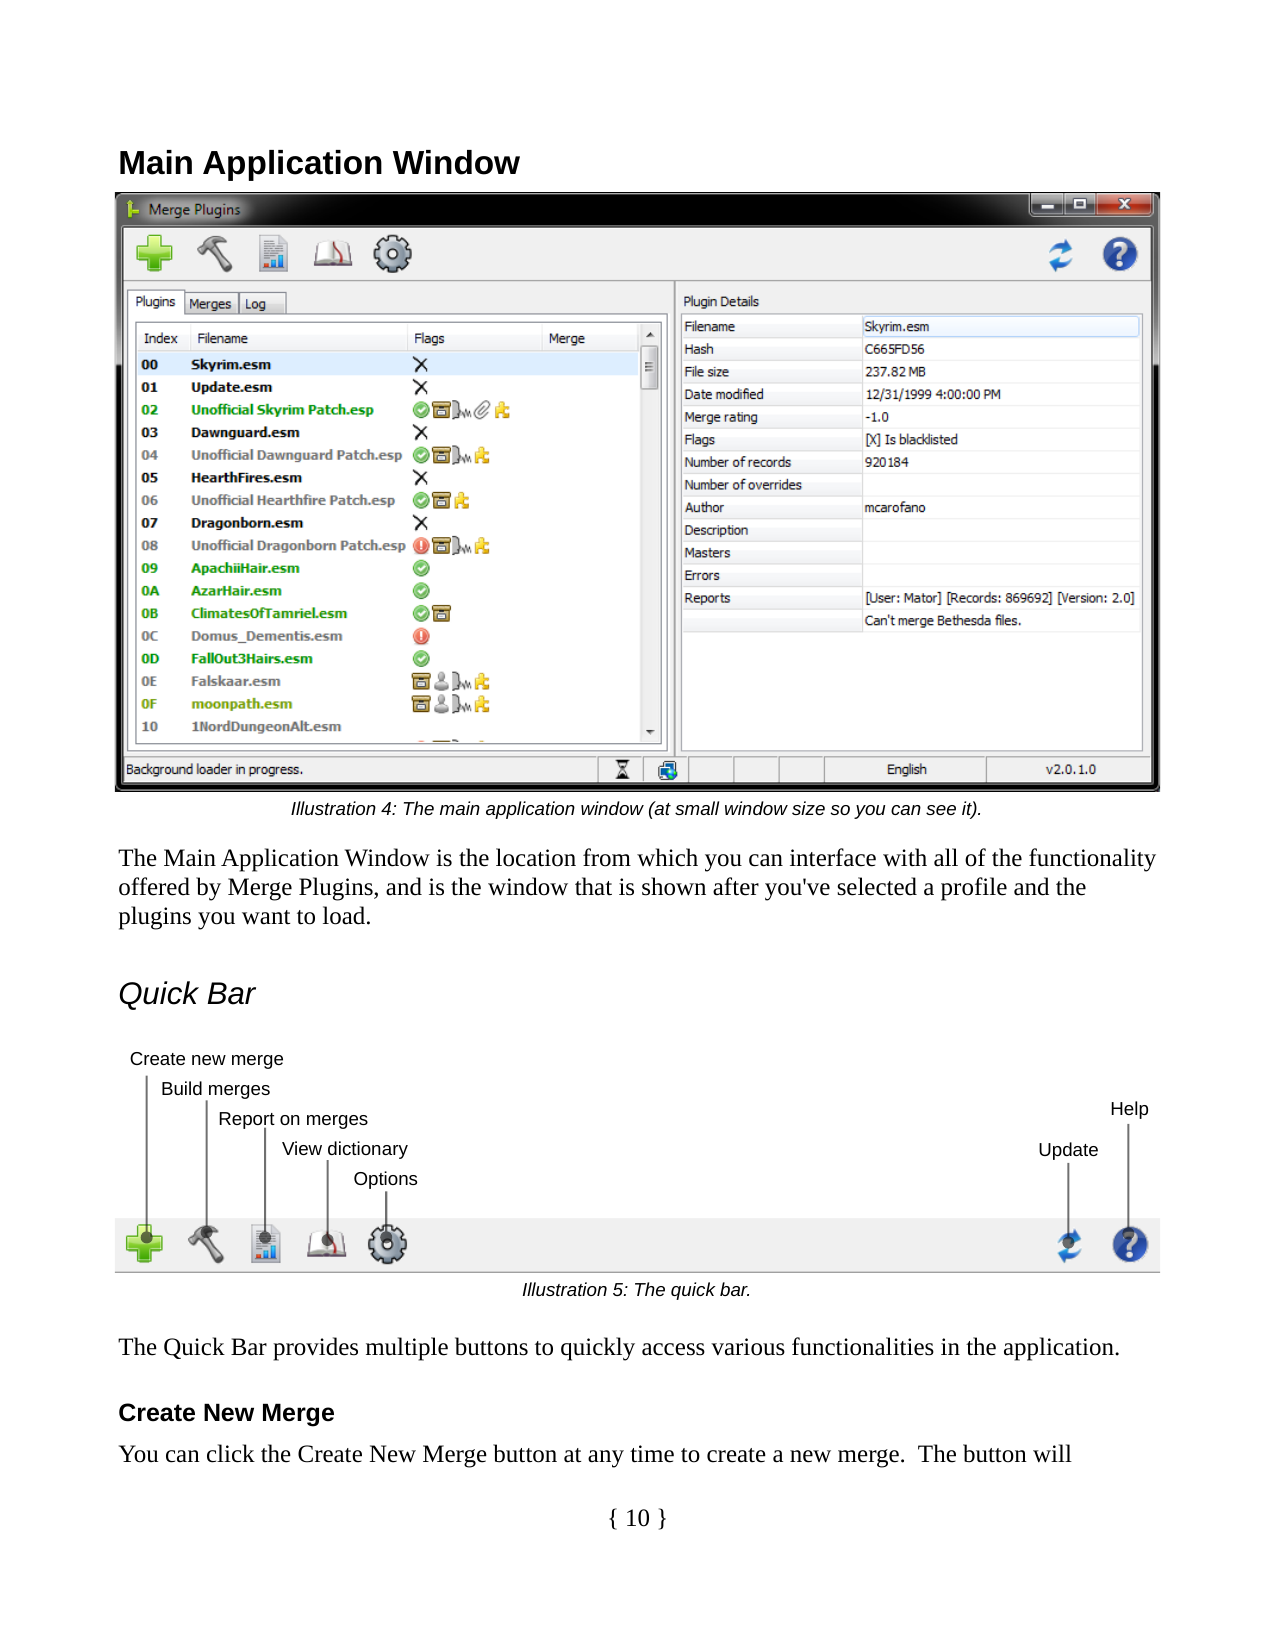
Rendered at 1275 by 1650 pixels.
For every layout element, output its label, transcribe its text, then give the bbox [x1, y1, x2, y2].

text The Main Application Window is the location from which you can interface with all of the functionality offered by Merge Plugins, and is the window that is shown after you've selected a profile and the plugins you want to load. [115, 819, 1160, 929]
text The Quick Bar provides multiple buttons to quickly access various functionalities in the application. [115, 1023, 1160, 1218]
text You can click the Create New Merge button at any time to create a new merge. The button will [118, 1439, 1157, 1468]
subtitle Create New Merge [118, 1398, 1157, 1427]
subtitle Quick Bar [118, 975, 1157, 1011]
picture [114, 1218, 1161, 1273]
text The Quick Bar provides multiple buttons to quickly access various functionalities in the application. [115, 1300, 1160, 1360]
text Illustration 5: The quick bar. [115, 1273, 1160, 1300]
text Illustration 4: The main application window (at small window size so you can see it). [115, 792, 1160, 819]
picture [114, 192, 1161, 792]
subtitle Main Application Window [118, 143, 1157, 182]
